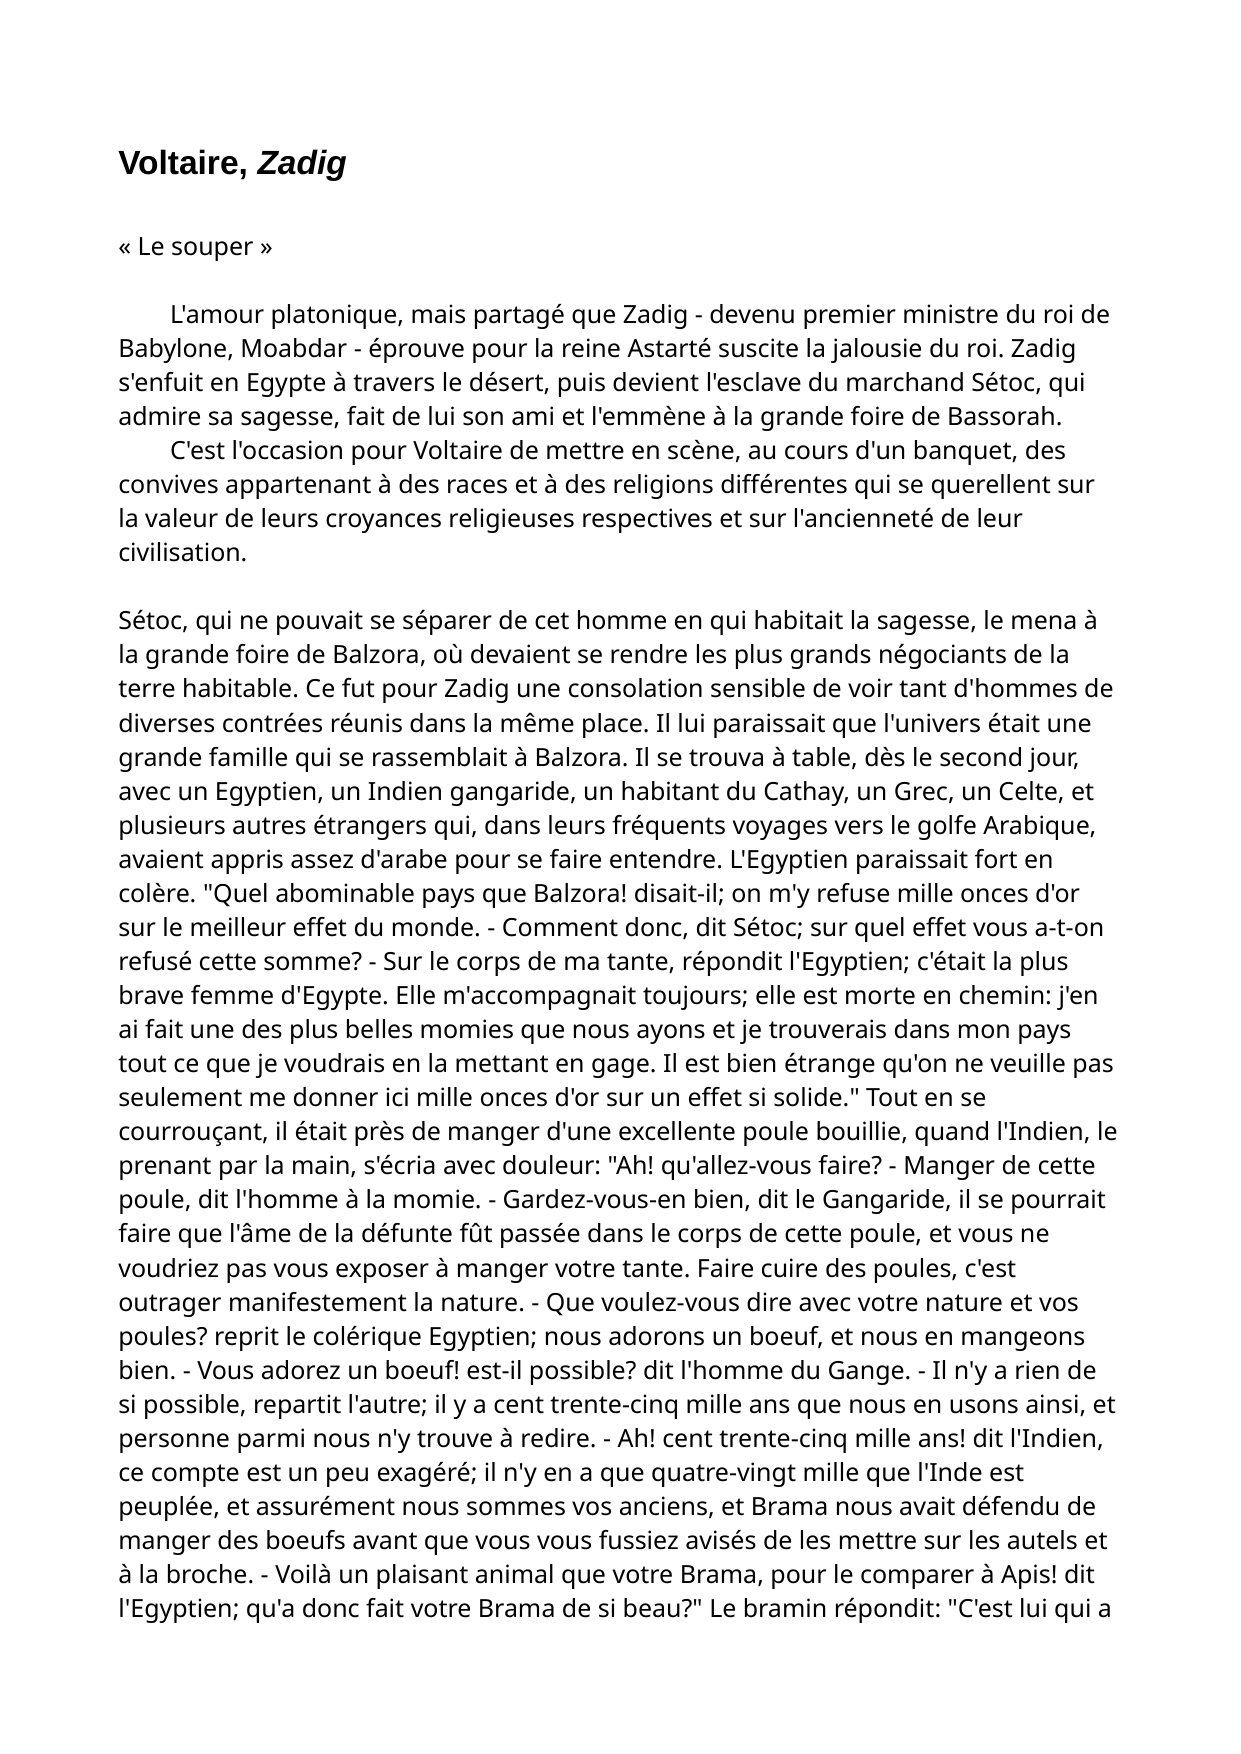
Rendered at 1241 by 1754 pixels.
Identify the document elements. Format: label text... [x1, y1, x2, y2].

text C'est l'occasion pour Voltaire de mettre en scène, au cours d'un banquet, des convives appartenant à des races et à des religions différentes qui se querellent sur la valeur de leurs croyances religieuses respectives et sur l'ancienneté de leur civilisation. [118, 433, 1122, 569]
subtitle Voltaire, Zadig [118, 143, 1122, 182]
text L'amour platonique, mais partagé que Zadig - devenu premier ministre du roi de Babylone, Moabdar - éprouve pour la reine Astarté suscite la jalousie du roi. Zadig s'enfuit en Egypte à travers le désert, puis devient l'esclave du marchand Sétoc, qui admire sa sagesse, fait de lui son ami et l'emmène à la grande foire de Bassorah. [118, 296, 1122, 433]
text Sétoc, qui ne pouvait se séparer de cet homme en qui habitait la sagesse, le mena à la grande foire de Balzora, où devaient se rendre les plus grands négociants de la terre habitable. Ce fut pour Zadig une consolation sensible de voir tant d'hommes de diverses contrées réunis dans la même place. Il lui paraissait que l'univers était une grande famille qui se rassemblait à Balzora. Il se trouva à table, dès le second jour, avec un Egyptien, un Indien gangaride, un habitant du Cathay, un Grec, un Celte, et plusieurs autres étrangers qui, dans leurs fréquents voyages vers le golfe Arabique, avaient appris assez d'arabe pour se faire entendre. L'Egyptien paraissait fort en colère. "Quel abominable pays que Balzora! disait-il; on m'y refuse mille onces d'or sur le meilleur effet du monde. - Comment donc, dit Sétoc; sur quel effet vous a-t-on refusé cette somme? - Sur le corps de ma tante, répondit l'Egyptien; c'était la plus brave femme d'Egypte. Elle m'accompagnait toujours; elle est morte en chemin: j'en ai fait une des plus belles momies que nous ayons et je trouverais dans mon pays tout ce que je voudrais en la mettant en gage. Il est bien étrange qu'on ne veuille pas seulement me donner ici mille onces d'or sur un effet si solide." Tout en se courrouçant, il était près de manger d'une excellente poule bouillie, quand l'Indien, le prenant par la main, s'écria avec douleur: "Ah! qu'allez-vous faire? - Manger de cette poule, dit l'homme à la momie. - Gardez-vous-en bien, dit le Gangaride, il se pourrait faire que l'âme de la défunte fût passée dans le corps de cette poule, et vous ne voudriez pas vous exposer à manger votre tante. Faire cuire des poules, c'est outrager manifestement la nature. - Que voulez-vous dire avec votre nature et vos poules? reprit le colérique Egyptien; nous adorons un boeuf, et nous en mangeons bien. - Vous adorez un boeuf! est-il possible? dit l'homme du Gange. - Il n'y a rien de si possible, repartit l'autre; il y a cent trente-cinq mille ans que nous en usons ainsi, et personne parmi nous n'y trouve à redire. - Ah! cent trente-cinq mille ans! dit l'Indien, ce compte est un peu exagéré; il n'y en a que quatre-vingt mille que l'Inde est peuplée, et assurément nous sommes vos anciens, et Brama nous avait défendu de manger des boeufs avant que vous vous fussiez avisés de les mettre sur les autels et à la broche. - Voilà un plaisant animal que votre Brama, pour le comparer à Apis! dit l'Egyptien; qu'a donc fait votre Brama de si beau?" Le bramin répondit: "C'est lui qui a [118, 603, 1122, 1625]
text « Le souper » [118, 228, 1122, 262]
